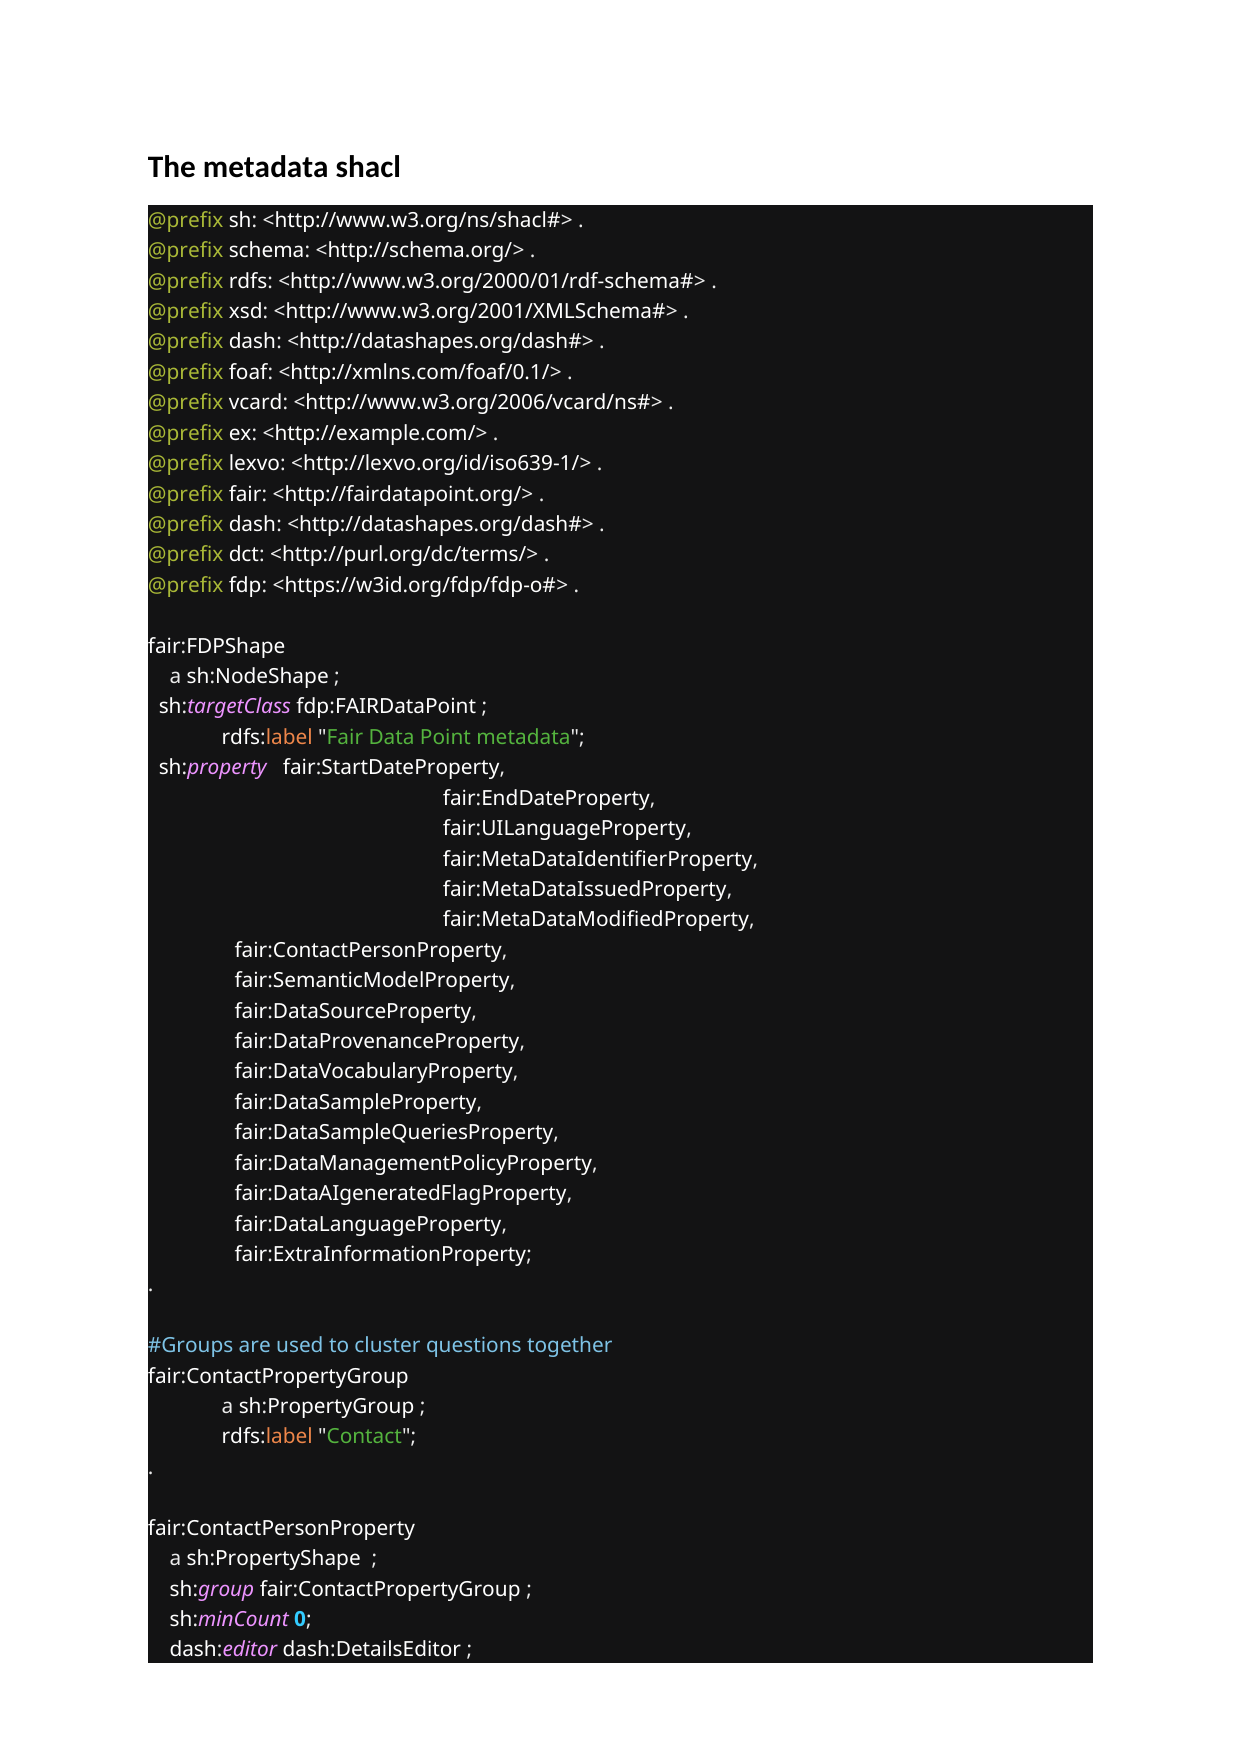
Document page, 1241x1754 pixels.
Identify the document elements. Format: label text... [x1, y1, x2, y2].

text @prefix sh: <http://www.w3.org/ns/shacl#> . @prefix schema: <http://schema.org/> . @prefix rdfs: <http://www.w3.org/2000/01/rdf-schema#> . @prefix xsd: <http://www.w3.org/2001/XMLSchema#> . @prefix dash: <http://datashapes.org/dash#> . @prefix foaf: <http://xmlns.com/foaf/0.1/> . @prefix vcard: <http://www.w3.org/2006/vcard/ns#> . @prefix ex: <http://example.com/> . @prefix lexvo: <http://lexvo.org/id/iso639-1/> . @prefix fair: <http://fairdatapoint.org/> . @prefix dash: <http://datashapes.org/dash#> . @prefix dct: <http://purl.org/dc/terms/> . @prefix fdp: <https://w3id.org/fdp/fdp-o#> . fair:FDPShape a sh:NodeShape ; sh:targetClass fdp:FAIRDataPoint ; rdfs:label "Fair Data Point metadata"; sh:property fair:StartDateProperty, fair:EndDateProperty, fair:UILanguageProperty, fair:MetaDataIdentifierProperty, fair:MetaDataIssuedProperty, fair:MetaDataModifiedProperty, fair:ContactPersonProperty, fair:SemanticModelProperty, fair:DataSourceProperty, fair:DataProvenanceProperty, fair:DataVocabularyProperty, fair:DataSampleProperty, fair:DataSampleQueriesProperty, fair:DataManagementPolicyProperty, fair:DataAIgeneratedFlagProperty, fair:DataLanguageProperty, fair:ExtraInformationProperty; . #Groups are used to cluster questions together fair:ContactPropertyGroup a sh:PropertyGroup ; rdfs:label "Contact"; . fair:ContactPersonProperty a sh:PropertyShape ; sh:group fair:ContactPropertyGroup ; sh:minCount 0; dash:editor dash:DetailsEditor ; [148, 205, 1093, 1663]
text The metadata shacl [148, 148, 1093, 186]
